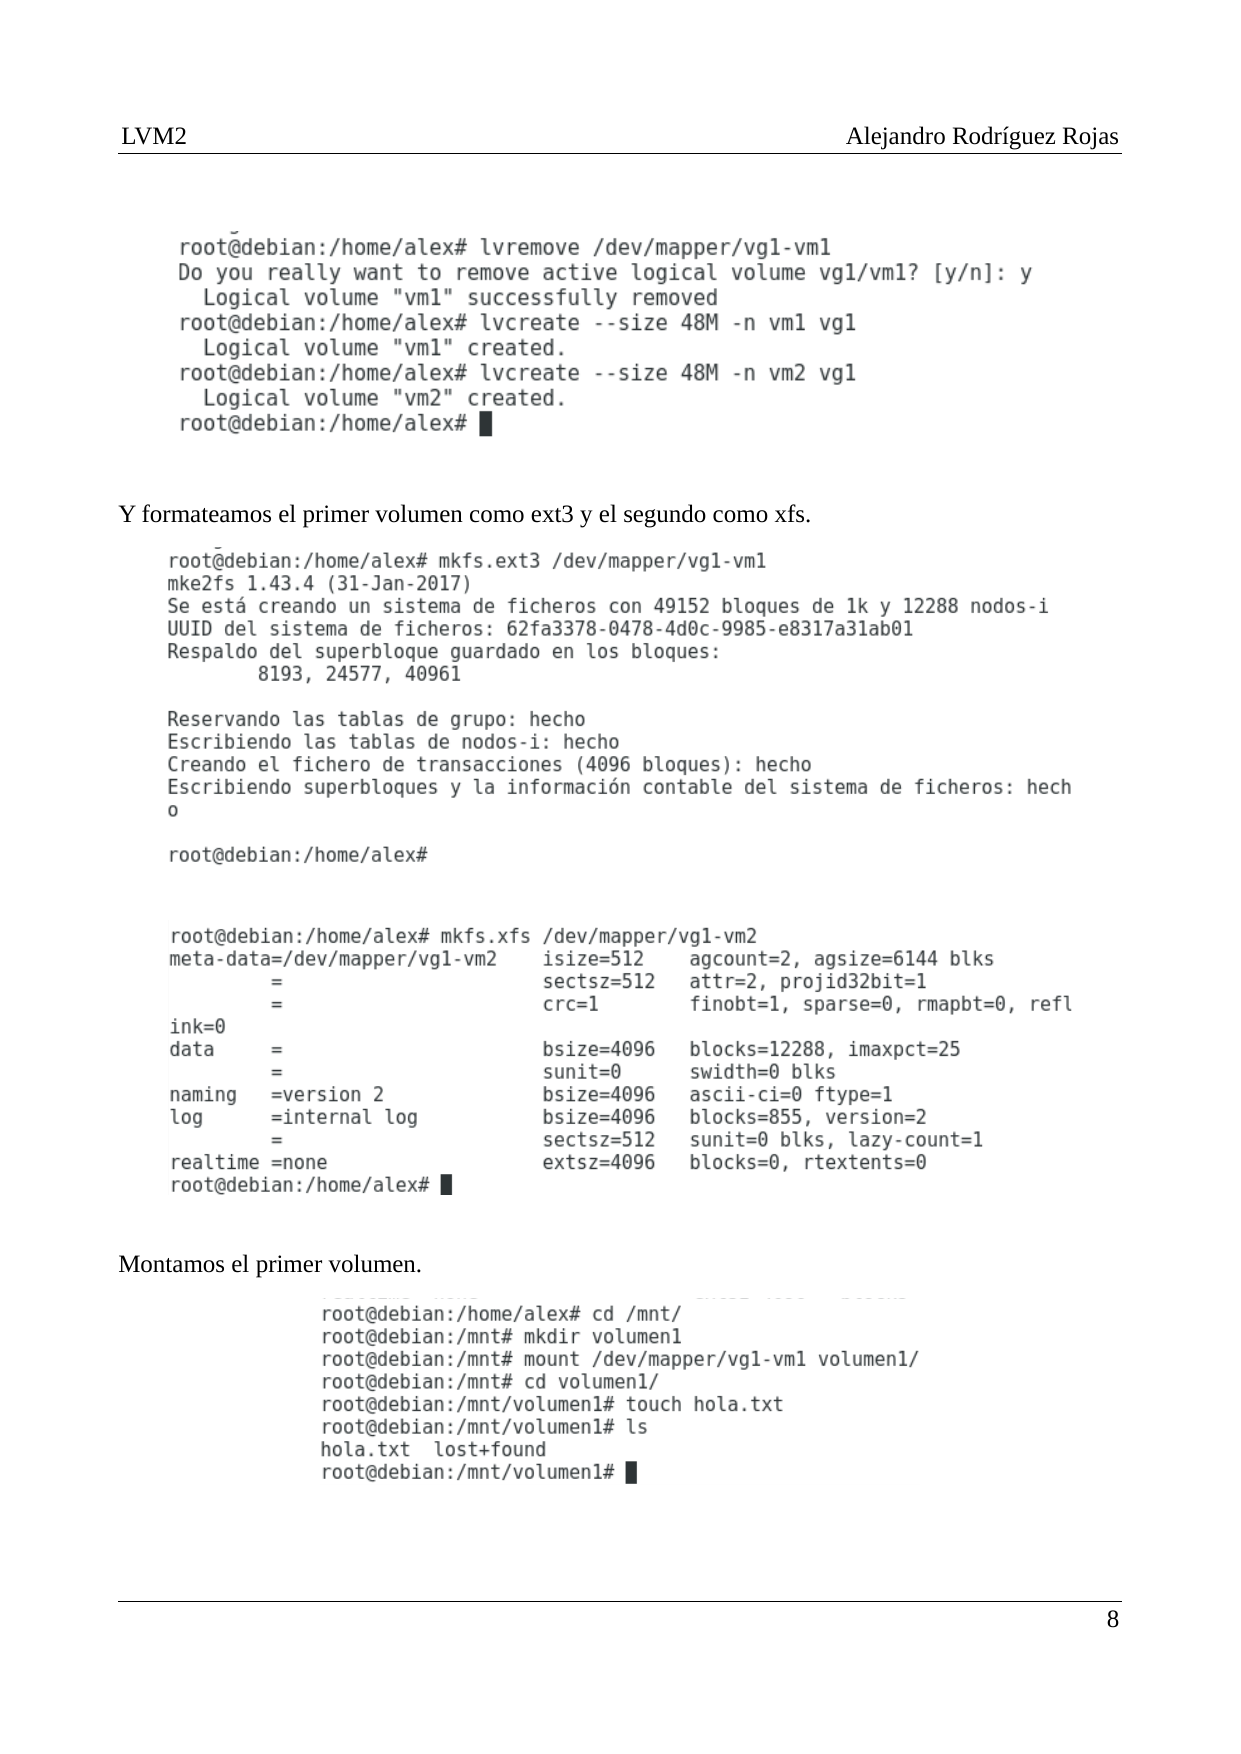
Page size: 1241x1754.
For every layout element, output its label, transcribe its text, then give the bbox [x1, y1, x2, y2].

picture [168, 547, 1073, 866]
text Y formateamos el primer volumen como ext3 y el segundo como xfs. [118, 499, 1122, 527]
picture [168, 920, 1072, 1195]
picture [179, 231, 1061, 444]
picture [320, 1298, 920, 1485]
text Montamos el primer volumen. [118, 1249, 1122, 1278]
